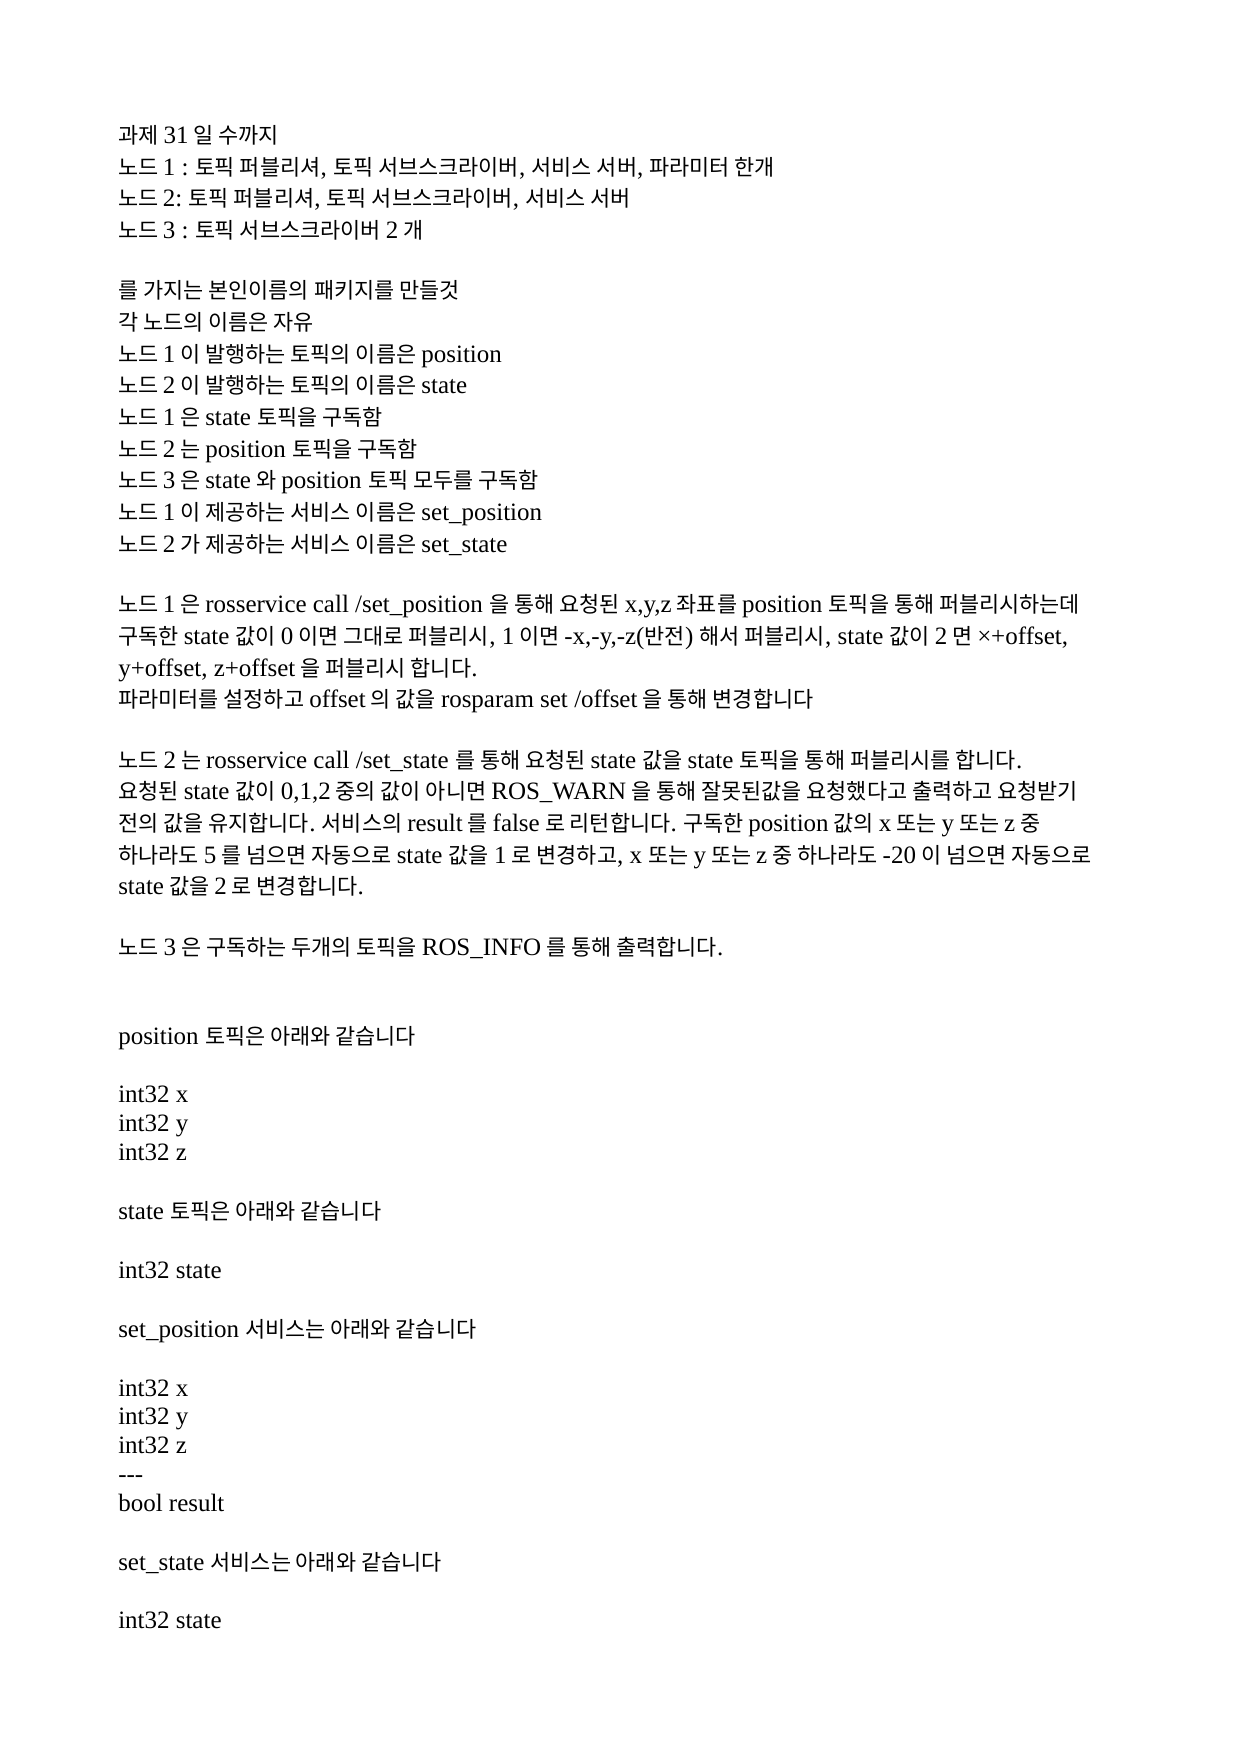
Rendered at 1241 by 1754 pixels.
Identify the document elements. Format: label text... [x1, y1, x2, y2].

text 노드 2는 rosservice call /set_state 를 통해 요청된 state 값을 state 토픽을 통해 퍼블리시를 합니다. [118, 743, 1122, 774]
text 노드2: 토픽 퍼블리셔, 토픽 서브스크라이버, 서비스 서버 [118, 181, 1122, 213]
text position 토픽은 아래와 같습니다 [118, 1019, 1122, 1051]
text --- [118, 1459, 1122, 1488]
text 노드2가 제공하는 서비스 이름은 set_state [118, 527, 1122, 558]
text 요청된 state 값이 0,1,2중의 값이 아니면 ROS_WARN을 통해 잘못된값을 요청했다고 출력하고 요청받기 전의 값을 유지합니다. 서비스의 result를 false로 리턴합니다. 구독한 position값의 x또는 y또는 z중 하나라도 5를 넘으면 자동으로 state 값을 1로 변경하고, x 또는 y또는 z중 하나라도 -20이 넘으면 자동으로 state값을 2로 변경합니다. [118, 774, 1122, 901]
text int32 z [118, 1137, 1122, 1166]
text 노드1은 state 토픽을 구독함 [118, 400, 1122, 432]
text 파라미터를 설정하고 offset의 값을 rosparam set /offset을 통해 변경합니다 [118, 682, 1122, 714]
text 노드1이 제공하는 서비스 이름은 set_position [118, 495, 1122, 527]
text int32 state [118, 1255, 1122, 1283]
text set_state 서비스는 아래와 같습니다 [118, 1545, 1122, 1577]
text 노드1이 발행하는 토픽의 이름은 position [118, 337, 1122, 368]
text 노드3은 state와 position 토픽 모두를 구독함 [118, 463, 1122, 495]
text 노드2는 position 토픽을 구독함 [118, 432, 1122, 463]
text 노드1은 rosservice call /set_position 을 통해 요청된 x,y,z좌표를 position 토픽을 통해 퍼블리시하는데 구독한 state 값이 0이면 그대로 퍼블리시, 1이면 -x,-y,-z(반전) 해서 퍼블리시, state 값이 2면 ×+offset, y+offset, z+offset을 퍼블리시 합니다. [118, 587, 1122, 682]
text int32 y [118, 1401, 1122, 1430]
text 각 노드의 이름은 자유 [118, 305, 1122, 337]
text int32 x [118, 1079, 1122, 1108]
text 노드1 : 토픽 퍼블리셔, 토픽 서브스크라이버, 서비스 서버, 파라미터 한개 [118, 150, 1122, 181]
text int32 z [118, 1430, 1122, 1459]
text state 토픽은 아래와 같습니다 [118, 1194, 1122, 1226]
text 노드3 : 토픽 서브스크라이버 2개 [118, 213, 1122, 245]
text int32 state [118, 1606, 1122, 1634]
text 노드 3은 구독하는 두개의 토픽을 ROS_INFO를 통해 출력합니다. [118, 930, 1122, 961]
text bool result [118, 1488, 1122, 1516]
text 를 가지는 본인이름의 패키지를 만들것 [118, 273, 1122, 305]
text int32 y [118, 1108, 1122, 1137]
text set_position 서비스는 아래와 같습니다 [118, 1312, 1122, 1344]
text 과제 31일 수까지 [118, 118, 1122, 150]
text 노드2이 발행하는 토픽의 이름은 state [118, 368, 1122, 400]
text int32 x [118, 1373, 1122, 1401]
